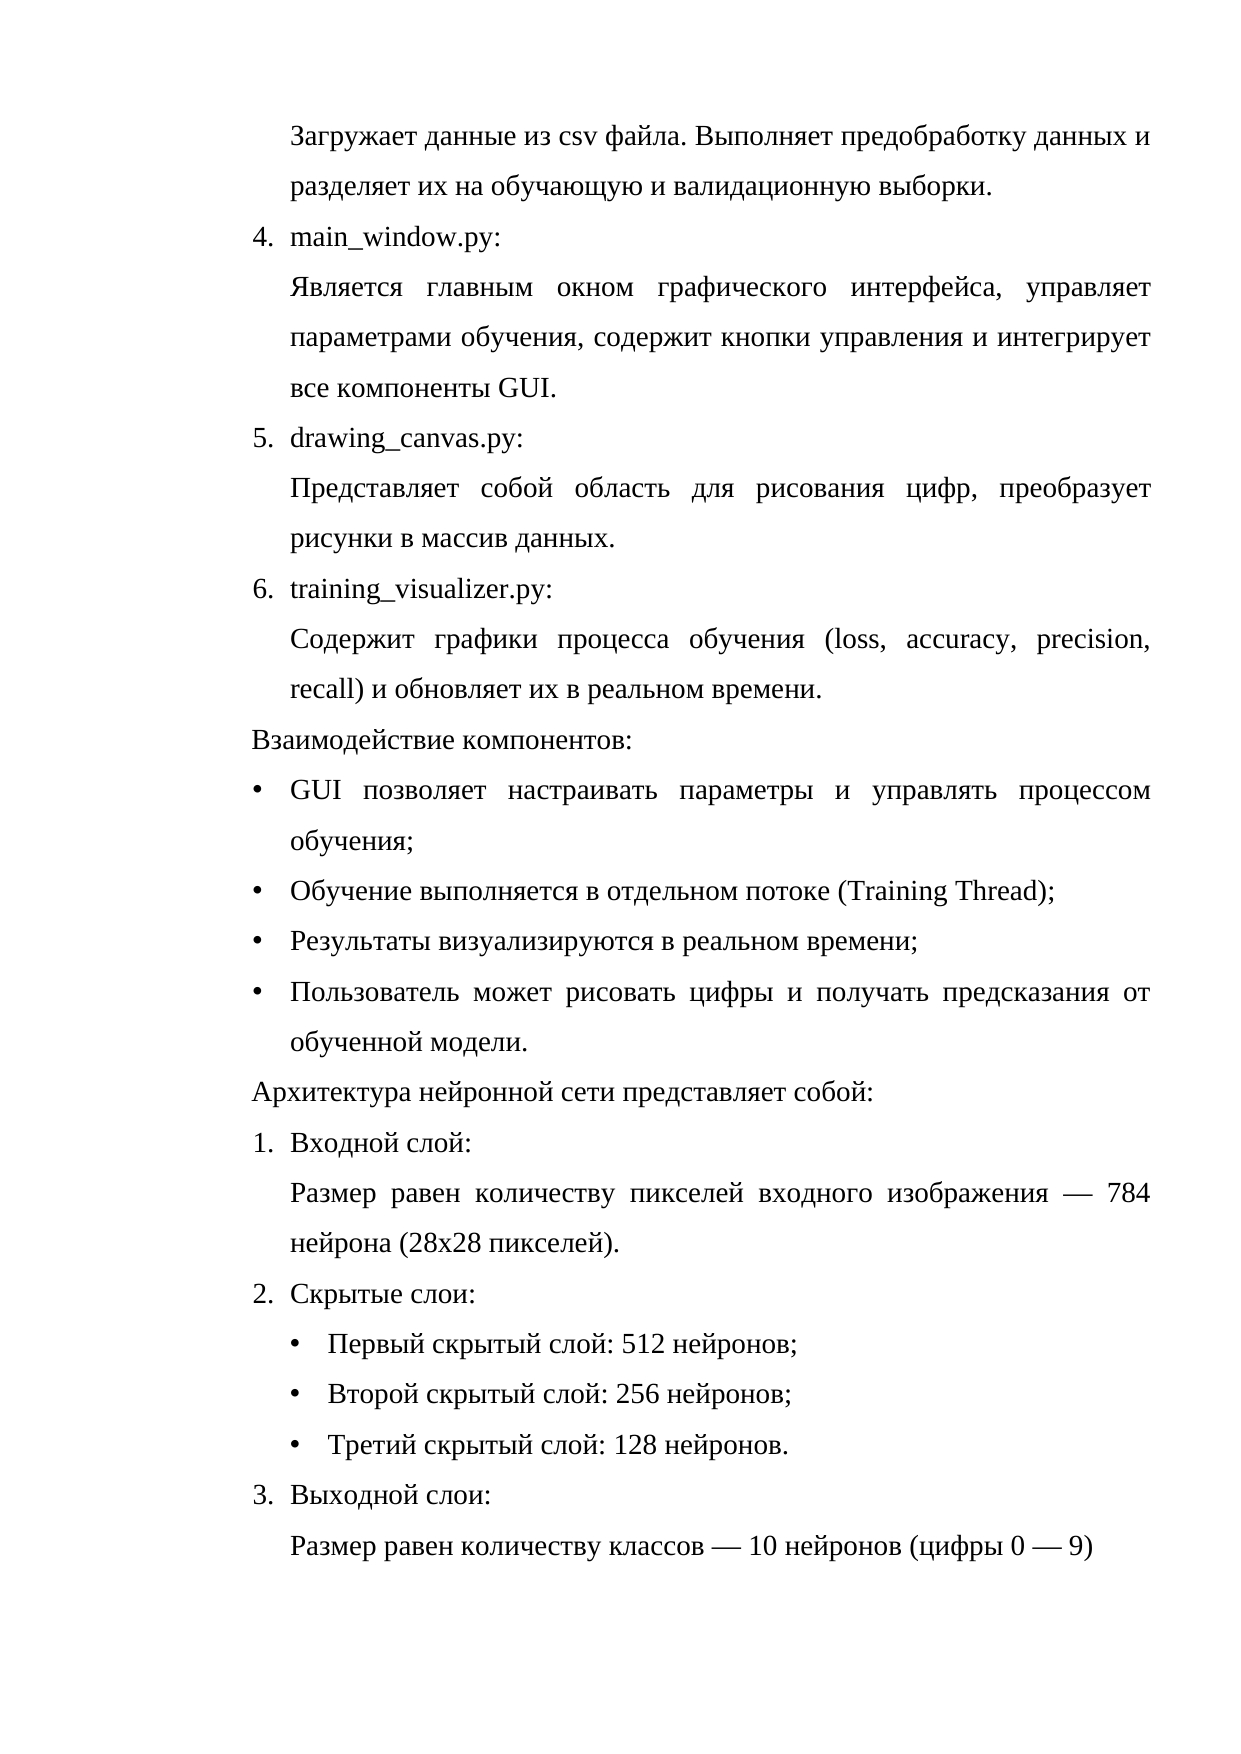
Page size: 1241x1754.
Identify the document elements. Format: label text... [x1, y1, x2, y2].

subtitle Размер равен количеству пикселей входного изображения — 784 нейрона (28x28 пикселей). [252, 1175, 1152, 1259]
subtitle Архитектура нейронной сети представляет собой: [177, 1074, 1152, 1108]
subtitle Пользователь может рисовать цифры и получать предсказания от обученной модели. [252, 974, 1152, 1058]
subtitle Представляет собой область для рисования цифр, преобразует рисунки в массив данных. [252, 470, 1152, 554]
subtitle Содержит графики процесса обучения (loss, accuracy, precision, recall) и обновляет их в реальном времени. [252, 621, 1152, 705]
subtitle Третий скрытый слой: 128 нейронов. [290, 1427, 1152, 1461]
subtitle Второй скрытый слой: 256 нейронов; [290, 1376, 1152, 1410]
subtitle Является главным окном графического интерфейса, управляет параметрами обучения, содержит кнопки управления и интегрирует все компоненты GUI. [252, 269, 1152, 403]
subtitle Выходной слои: [252, 1477, 1152, 1511]
subtitle Загружает данные из csv файла. Выполняет предобработку данных и разделяет их на обучающую и валидационную выборки. [252, 118, 1152, 202]
subtitle Результаты визуализируются в реальном времени; [252, 923, 1152, 957]
subtitle Первый скрытый слой: 512 нейронов; [290, 1326, 1152, 1360]
subtitle training_visualizer.py: [252, 571, 1152, 604]
subtitle drawing_canvas.py: [252, 420, 1152, 453]
subtitle Взаимодействие компонентов: [177, 722, 1152, 755]
subtitle main_window.py: [252, 219, 1152, 252]
subtitle Скрытые слои: [252, 1276, 1152, 1309]
subtitle Размер равен количеству классов — 10 нейронов (цифры 0 — 9) [252, 1528, 1152, 1561]
subtitle Обучение выполняется в отдельном потоке (Training Thread); [252, 873, 1152, 907]
subtitle Входной слой: [252, 1125, 1152, 1158]
subtitle GUI позволяет настраивать параметры и управлять процессом обучения; [252, 772, 1152, 856]
